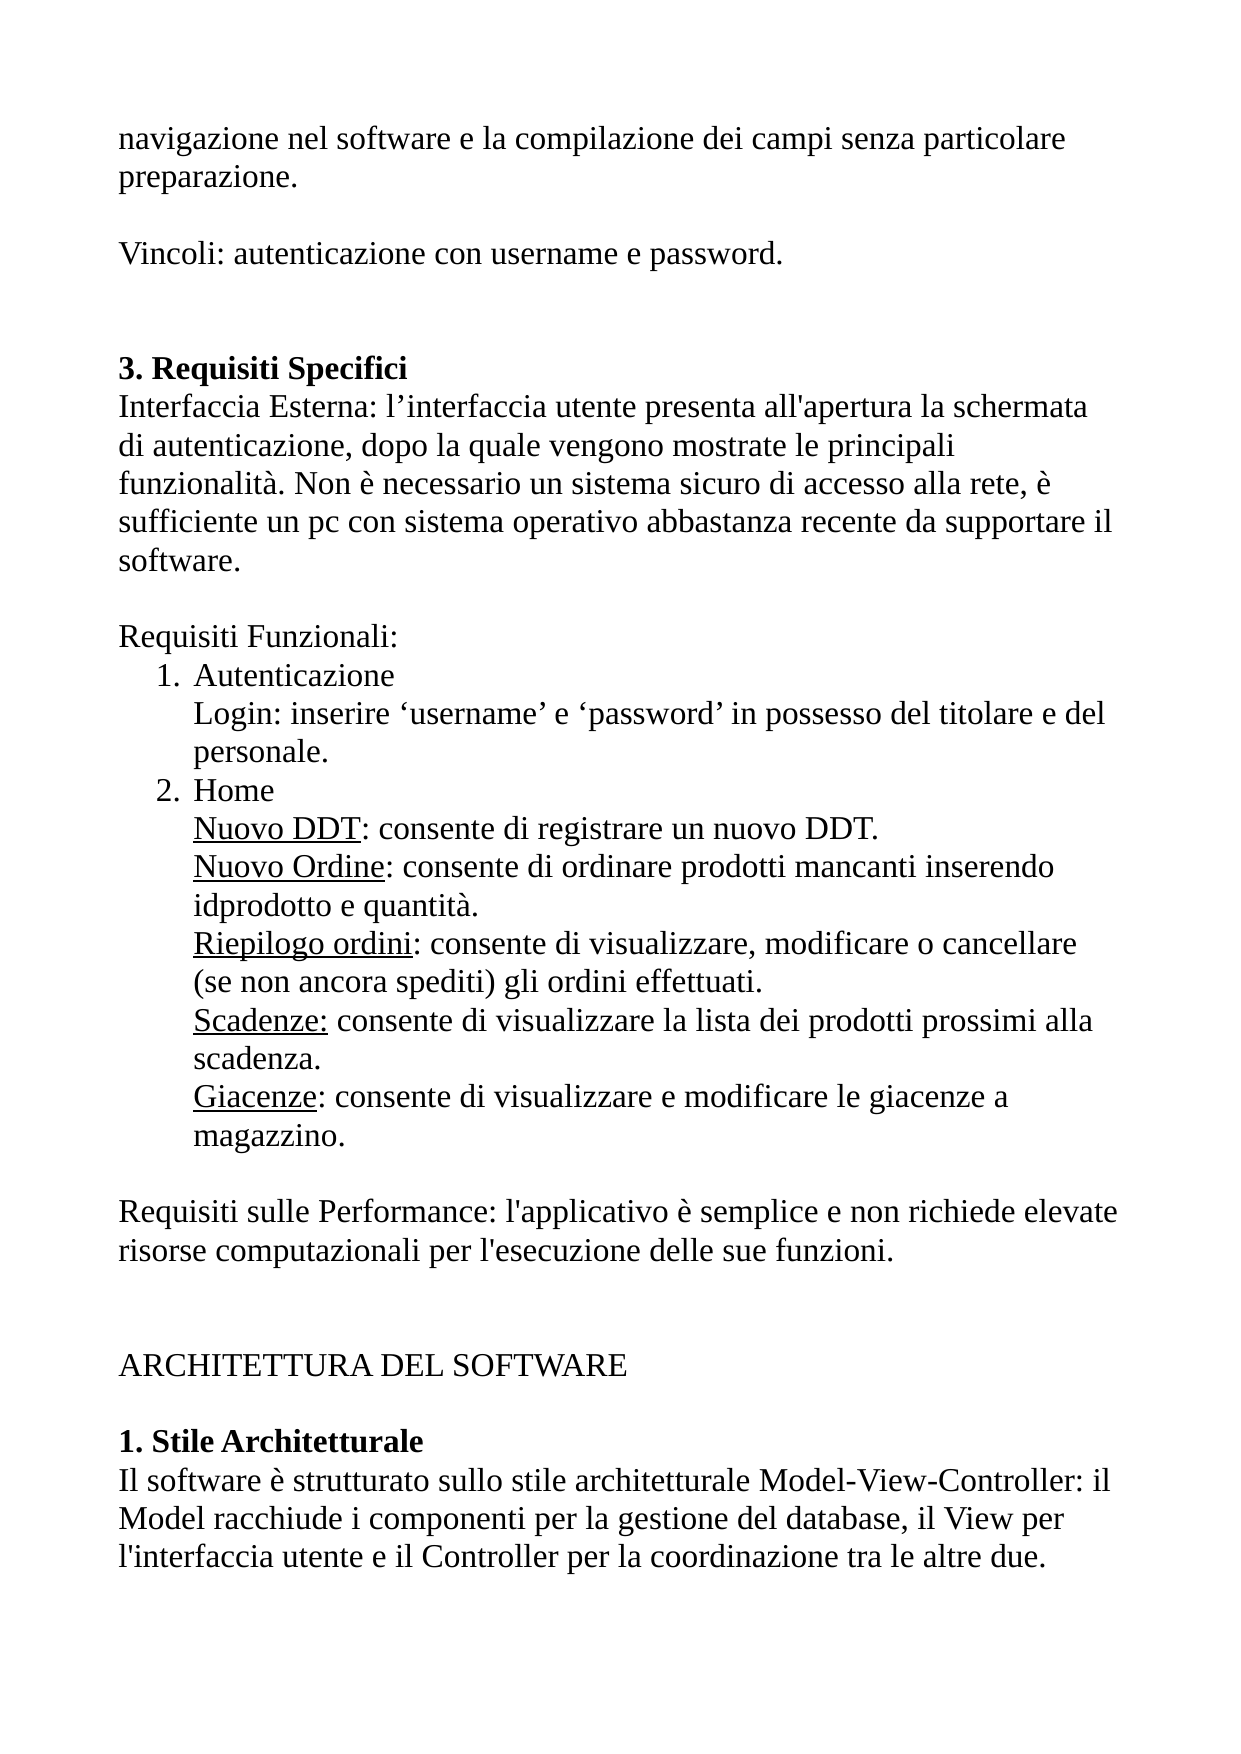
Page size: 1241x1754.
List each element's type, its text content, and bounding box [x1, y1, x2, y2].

list Nuovo DDT: consente di registrare un nuovo DDT. [156, 808, 1122, 846]
text Requisiti sulle Performance: l'applicativo è semplice e non richiede elevate risorse computazionali per l'esecuzione delle sue funzioni. [118, 1191, 1122, 1268]
list Riepilogo ordini: consente di visualizzare, modificare o cancellare (se non ancora spediti) gli ordini effettuati. [156, 923, 1122, 1000]
text Il software è strutturato sullo stile architetturale Model-View-Controller: il Model racchiude i componenti per la gestione del database, il View per l'interfaccia utente e il Controller per la coordinazione tra le altre due. [118, 1460, 1122, 1575]
text Vincoli: autenticazione con username e password. [118, 233, 1122, 271]
list Nuovo Ordine: consente di ordinare prodotti mancanti inserendo idprodotto e quantità. [156, 846, 1122, 923]
list Login: inserire ‘username’ e ‘password’ in possesso del titolare e del personale. [156, 693, 1122, 770]
text Interfaccia Esterna: l’interfaccia utente presenta all'apertura la schermata di autenticazione, dopo la quale vengono mostrate le principali funzionalità. Non è necessario un sistema sicuro di accesso alla rete, è sufficiente un pc con sistema operativo abbastanza recente da supportare il software. [118, 386, 1122, 578]
list Home [156, 770, 1122, 808]
list Autenticazione [156, 655, 1122, 693]
text 3. Requisiti Specifici [118, 348, 1122, 386]
list Scadenze: consente di visualizzare la lista dei prodotti prossimi alla scadenza. [156, 1000, 1122, 1076]
text ARCHITETTURA DEL SOFTWARE [118, 1345, 1122, 1383]
text Requisiti Funzionali: [118, 616, 1122, 655]
text 1. Stile Architetturale [118, 1421, 1122, 1460]
list Giacenze: consente di visualizzare e modificare le giacenze a magazzino. [156, 1076, 1122, 1153]
text navigazione nel software e la compilazione dei campi senza particolare preparazione. [118, 118, 1122, 195]
